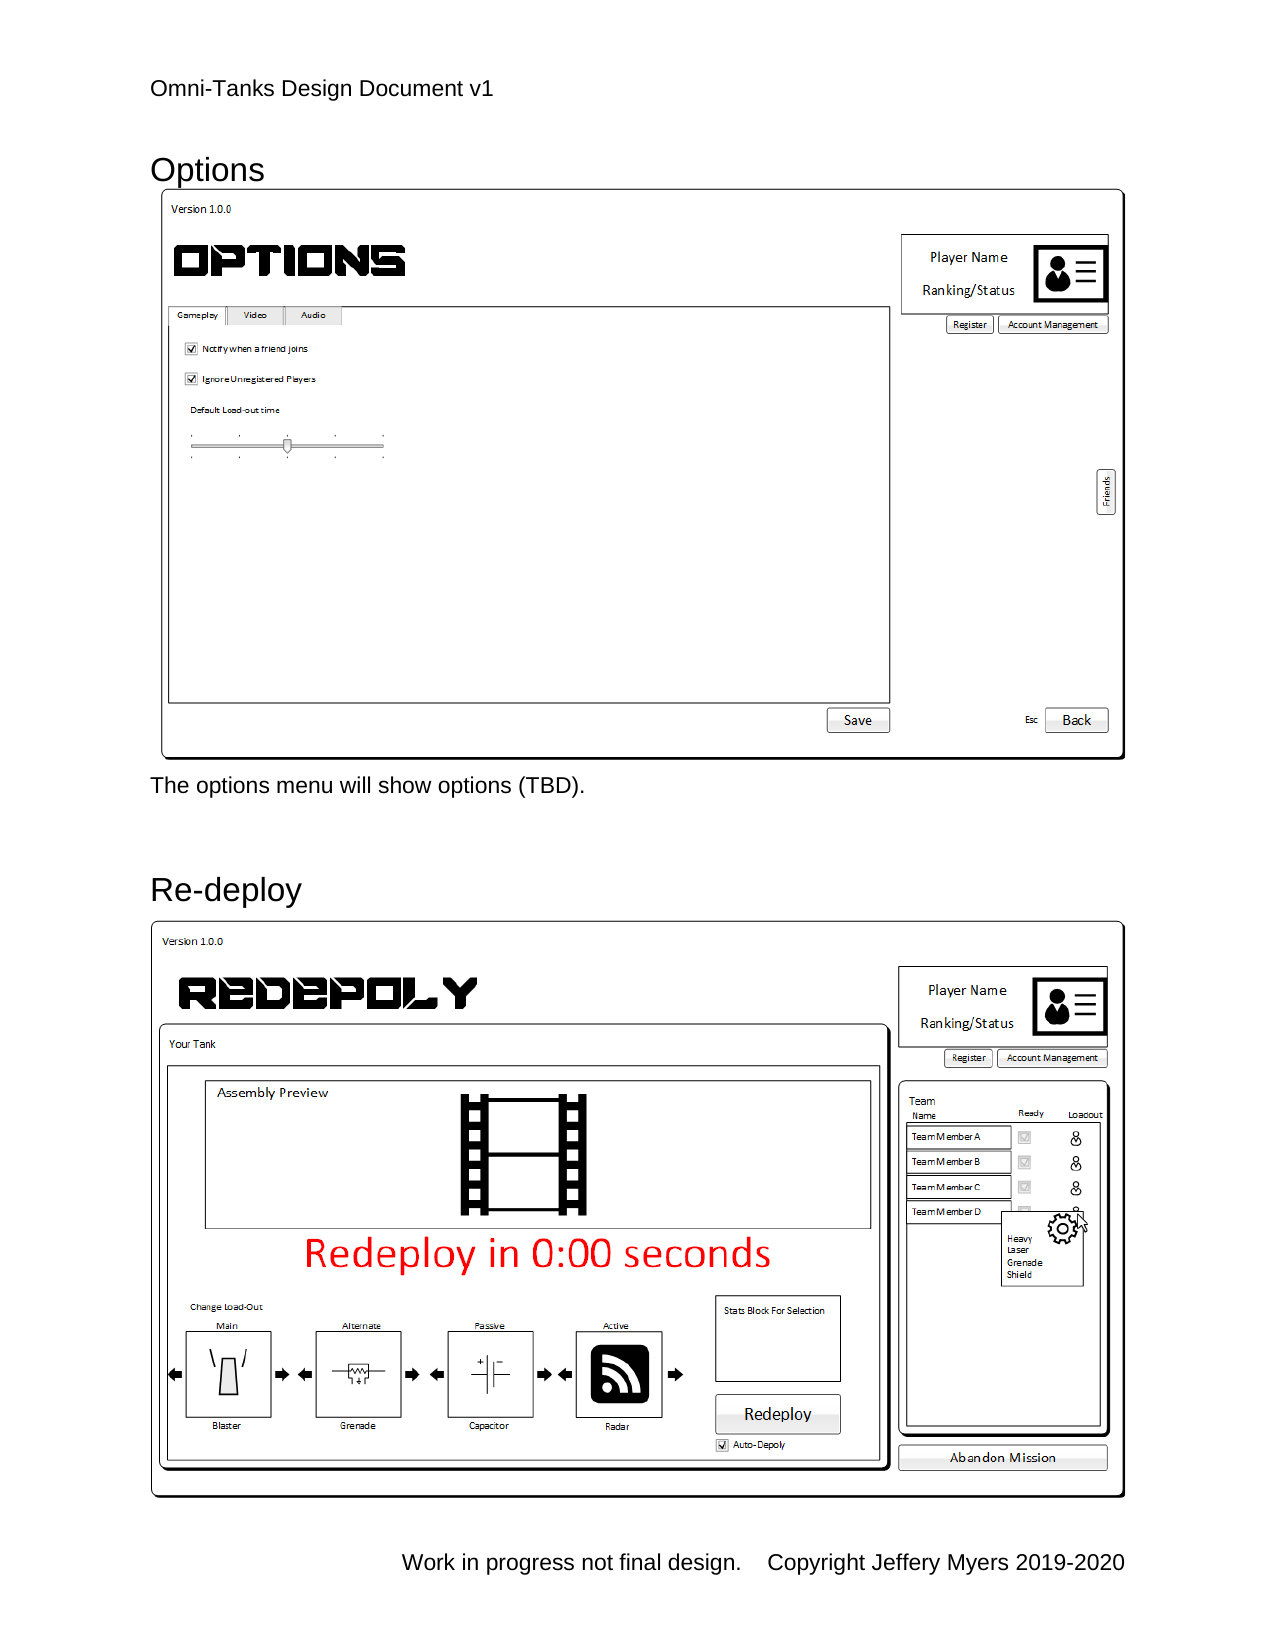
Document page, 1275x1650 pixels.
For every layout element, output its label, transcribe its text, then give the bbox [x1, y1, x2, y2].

subtitle Options [150, 150, 1125, 188]
picture [150, 920, 1125, 1498]
text The options menu will show options (TBD). [150, 772, 1125, 798]
subtitle Re-deploy [150, 870, 1125, 908]
picture [150, 188, 1125, 760]
